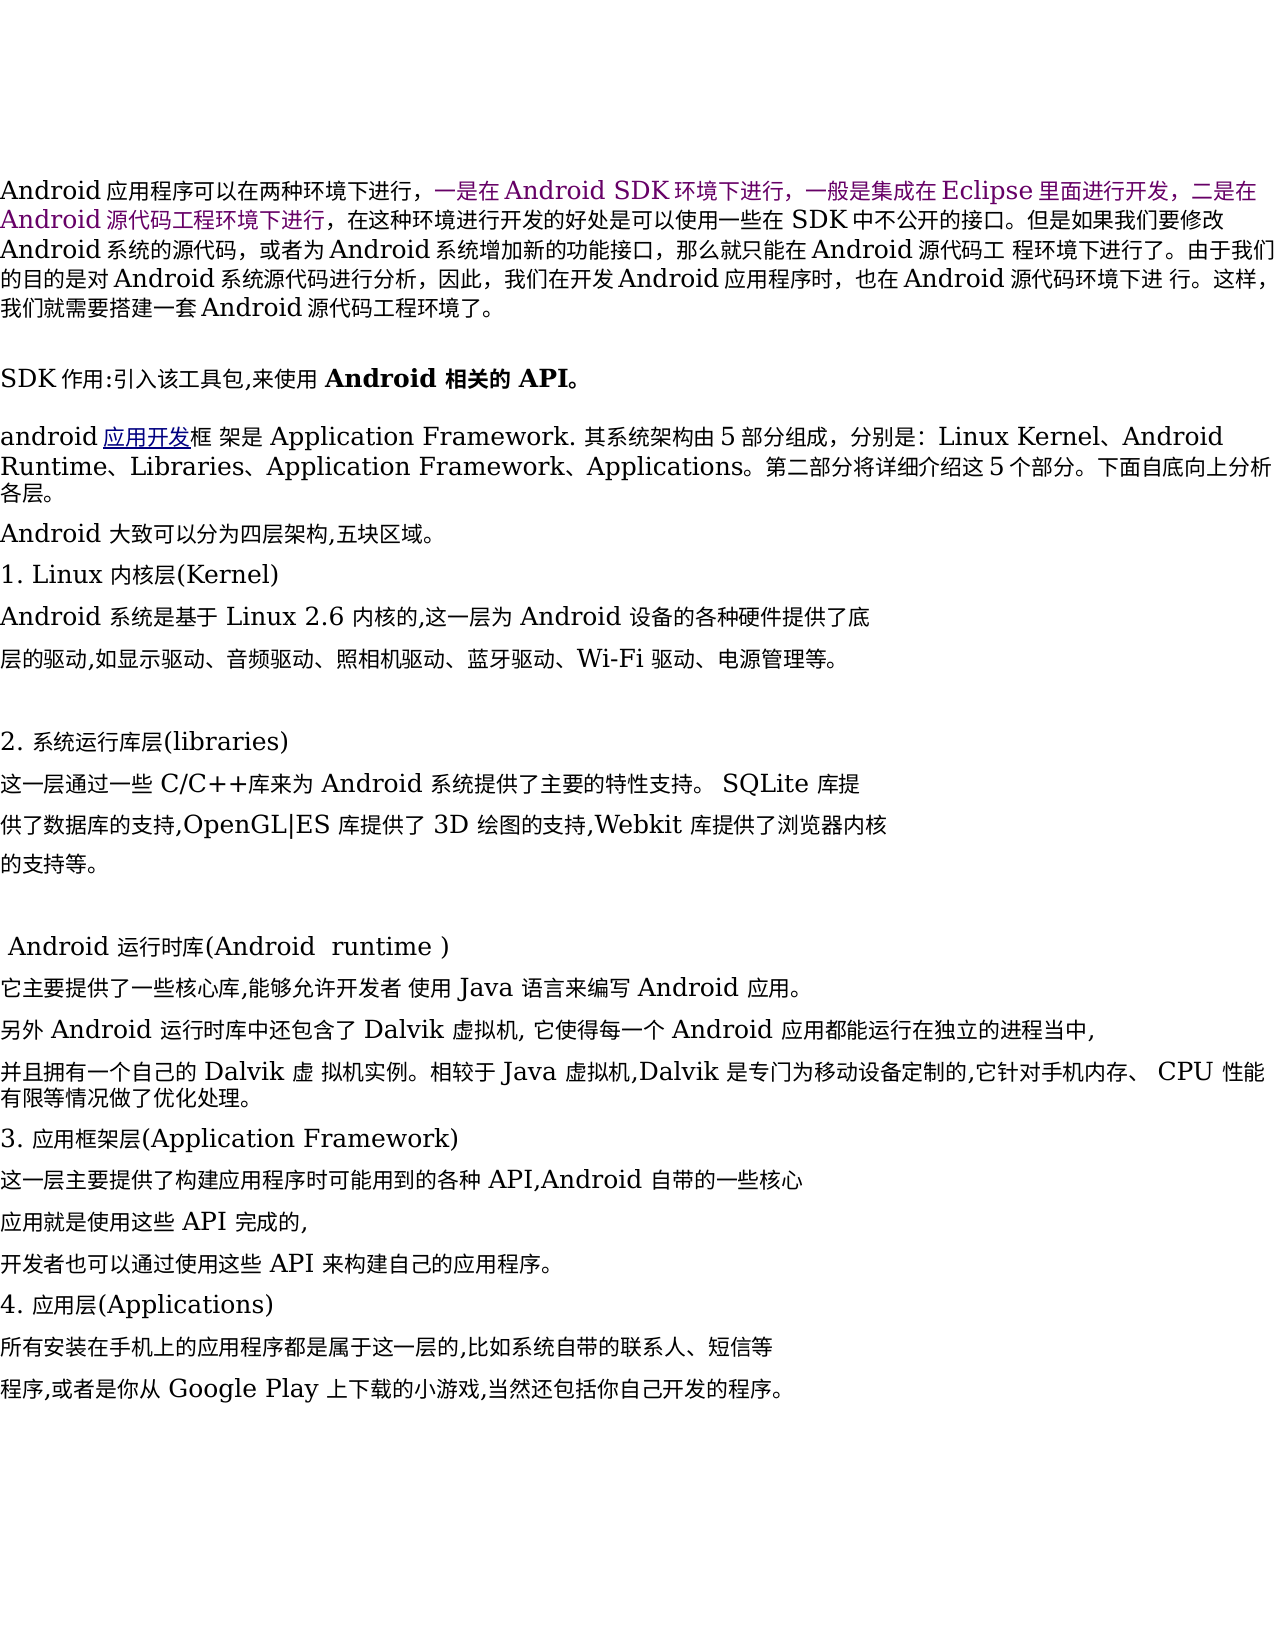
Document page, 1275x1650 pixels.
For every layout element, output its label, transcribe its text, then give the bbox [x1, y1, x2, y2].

text 3. 应用框架层(Application Framework) [0, 1124, 1275, 1153]
text 另外 Android 运行时库中还包含了 Dalvik 虚拟机, 它使得每一个 Android 应用都能运行在独立的进程当中, [0, 1015, 1275, 1044]
text 2. 系统运行库层(libraries) [0, 727, 1275, 756]
text 这一层通过一些 C/C++库来为 Android 系统提供了主要的特性支持。 SQLite 库提 [0, 769, 1275, 798]
text 4. 应用层(Applications) [0, 1291, 1275, 1320]
text android应用开发框 架是 Application Framework. 其系统架构由5部分组成，分别是：Linux Kernel、Android Runtime、Libraries、Application Framework、Applications。第二部分将详细介绍这5个部分。下面自底向上分析各层。 [0, 422, 1275, 506]
text Android 大致可以分为四层架构,五块区域。 [0, 519, 1275, 548]
text Android 系统是基于 Linux 2.6 内核的,这一层为 Android 设备的各种硬件提供了底 [0, 602, 1275, 631]
text 供了数据库的支持,OpenGL|ES 库提供了 3D 绘图的支持,Webkit 库提供了浏览器内核 [0, 811, 1275, 840]
text 1. Linux 内核层(Kernel) [0, 561, 1275, 590]
text SDK作用:引入该工具包,来使用 Android 相关的 API。 [0, 364, 1275, 393]
text 层的驱动,如显示驱动、音频驱动、照相机驱动、蓝牙驱动、Wi-Fi 驱动、电源管理等。 [0, 644, 1275, 673]
text 这一层主要提供了构建应用程序时可能用到的各种 API,Android 自带的一些核心 [0, 1166, 1275, 1195]
text 开发者也可以通过使用这些 API 来构建自己的应用程序。 [0, 1249, 1275, 1278]
text 的支持等。 [0, 852, 1275, 878]
text 程序,或者是你从 Google Play 上下载的小游戏,当然还包括你自己开发的程序。 [0, 1374, 1275, 1403]
text Android 运行时库(Android runtime ) [0, 932, 1275, 961]
text 应用就是使用这些 API 完成的, [0, 1207, 1275, 1237]
text Android应用程序可以在两种环境下进行，一是在Android SDK环境下进行，一般是集成在Eclipse里面进行开发，二是在Android源代码工程环境下进行，在这种环境进行开发的好处是可以使用一些在 SDK中不公开的接口。但是如果我们要修改Android系统的源代码，或者为Android系统增加新的功能接口，那么就只能在Android源代码工 程环境下进行了。由于我们的目的是对Android系统源代码进行分析，因此，我们在开发Android应用程序时，也在Android源代码环境下进 行。这样，我们就需要搭建一套Android源代码工程环境了。 [0, 176, 1275, 322]
text 所有安装在手机上的应用程序都是属于这一层的,比如系统自带的联系人、短信等 [0, 1332, 1275, 1362]
text 并且拥有一个自己的 Dalvik 虚 拟机实例。相较于 Java 虚拟机,Dalvik 是专门为移动设备定制的,它针对手机内存、 CPU 性能有限等情况做了优化处理。 [0, 1057, 1275, 1112]
text 它主要提供了一些核心库,能够允许开发者 使用 Java 语言来编写 Android 应用。 [0, 973, 1275, 1003]
